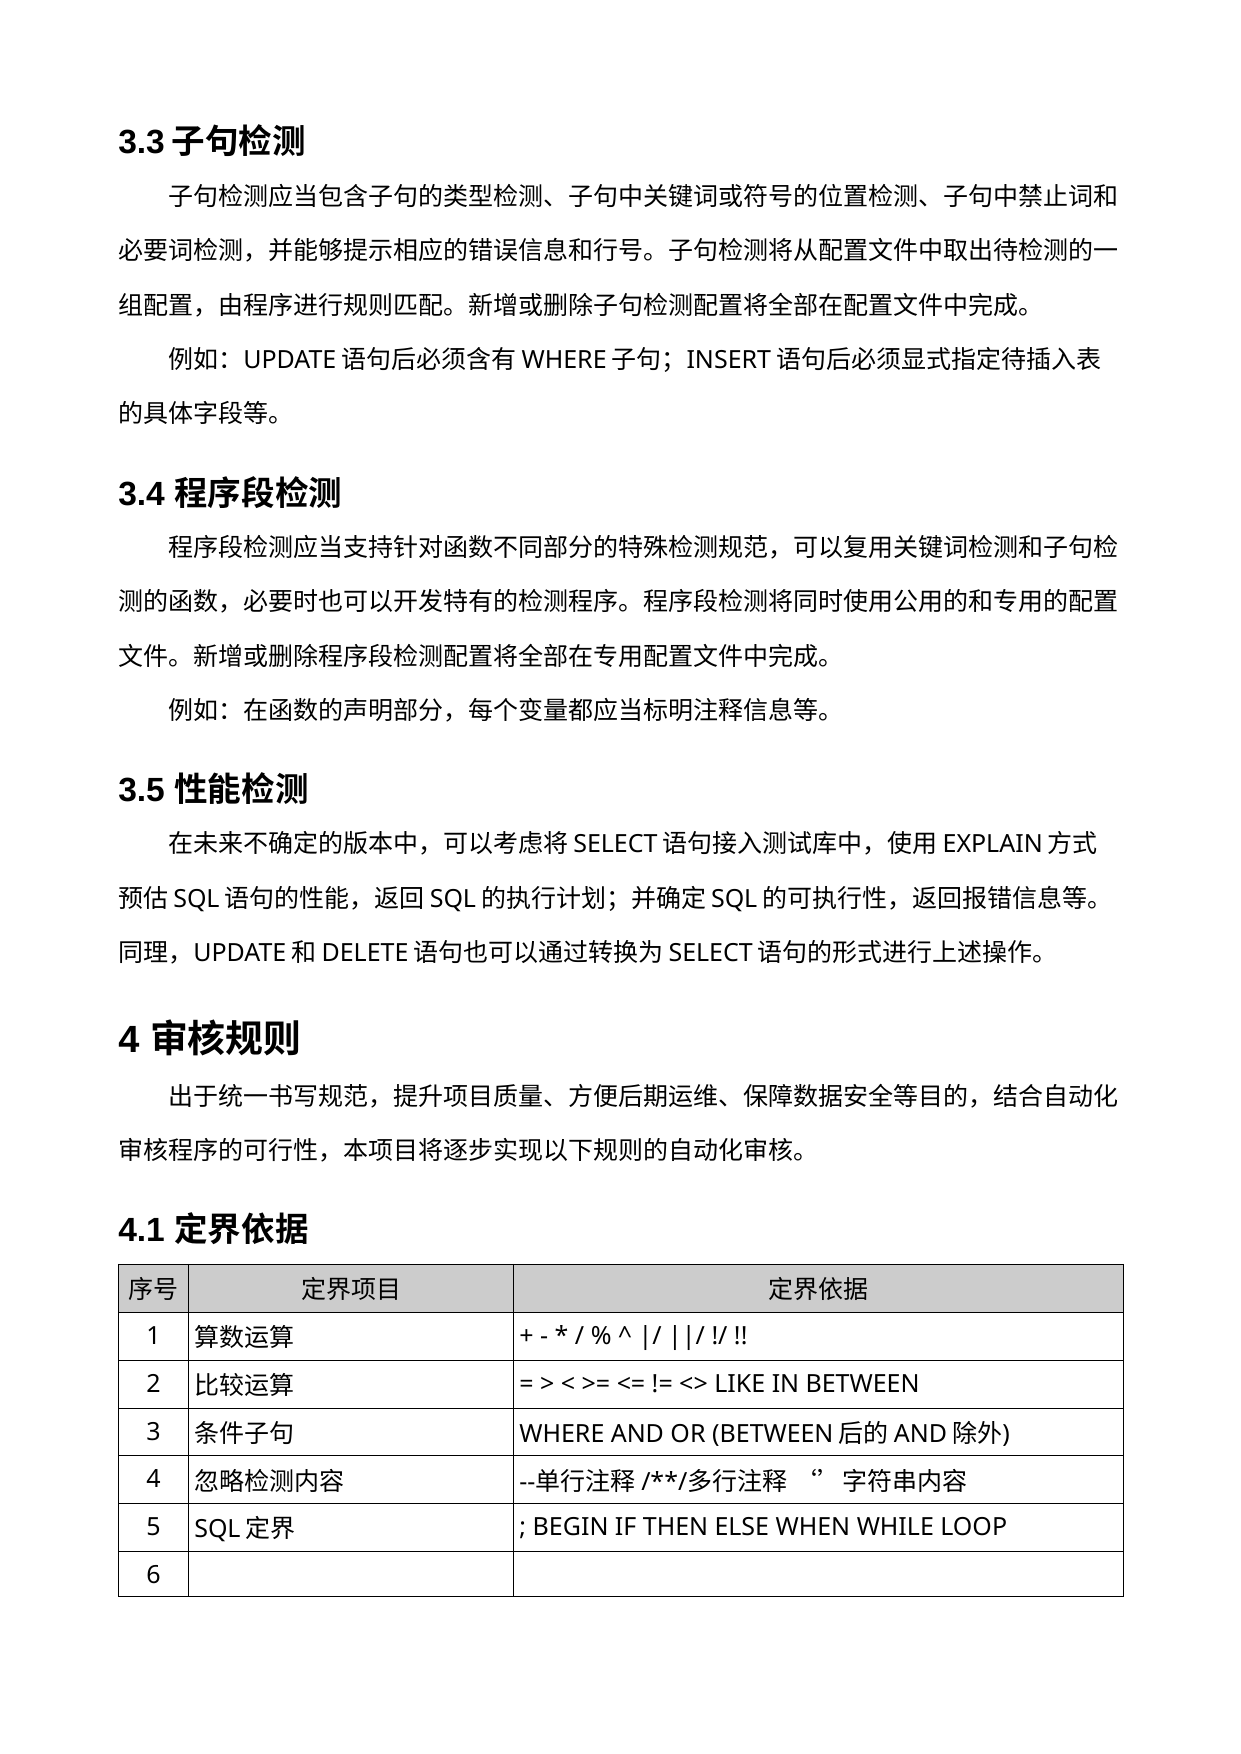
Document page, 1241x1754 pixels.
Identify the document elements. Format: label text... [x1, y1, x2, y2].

table_cell 5 [119, 1504, 188, 1551]
table_cell 条件子句 [189, 1409, 513, 1455]
subtitle 3.3子句检测 [118, 118, 1122, 164]
table_header 序号 [119, 1265, 188, 1312]
text 出于统一书写规范，提升项目质量、方便后期运维、保障数据安全等目的，结合自动化审核程序的可行性，本项目将逐步实现以下规则的自动化审核。 [118, 1076, 1122, 1167]
table_cell 3 [119, 1409, 188, 1455]
text 在未来不确定的版本中，可以考虑将SELECT语句接入测试库中，使用EXPLAIN方式预估SQL语句的性能，返回SQL的执行计划；并确定SQL的可执行性，返回报错信息等。同理，UPDATE和DELETE语句也可以通过转换为SELECT语句的形式进行上述操作。 [118, 824, 1122, 969]
table_cell 6 [119, 1552, 188, 1596]
table_cell 算数运算 [189, 1313, 513, 1359]
table_cell + - * / % ^ |/ ||/ !/ !! [514, 1313, 1123, 1359]
table_cell SQL定界 [189, 1504, 513, 1551]
subtitle 4.1 定界依据 [118, 1206, 1122, 1251]
subtitle 4 审核规则 [118, 1012, 1122, 1064]
text 程序段检测应当支持针对函数不同部分的特殊检测规范，可以复用关键词检测和子句检测的函数，必要时也可以开发特有的检测程序。程序段检测将同时使用公用的和专用的配置文件。新增或删除程序段检测配置将全部在专用配置文件中完成。 [118, 527, 1122, 672]
table_header 定界项目 [189, 1265, 513, 1312]
table_cell 2 [119, 1361, 188, 1407]
table_cell [514, 1552, 1123, 1596]
table_cell ; BEGIN IF THEN ELSE WHEN WHILE LOOP [514, 1504, 1123, 1551]
table_cell 4 [119, 1456, 188, 1503]
text 子句检测应当包含子句的类型检测、子句中关键词或符号的位置检测、子句中禁止词和必要词检测，并能够提示相应的错误信息和行号。子句检测将从配置文件中取出待检测的一组配置，由程序进行规则匹配。新增或删除子句检测配置将全部在配置文件中完成。 [118, 176, 1122, 321]
table_cell 忽略检测内容 [189, 1456, 513, 1503]
text 例如：在函数的声明部分，每个变量都应当标明注释信息等。 [118, 690, 1122, 727]
table_cell 1 [119, 1313, 188, 1359]
table_cell 比较运算 [189, 1361, 513, 1407]
subtitle 3.4 程序段检测 [118, 469, 1122, 515]
table_header 定界依据 [514, 1265, 1123, 1312]
table_cell WHERE AND OR (BETWEEN后的AND除外) [514, 1409, 1123, 1455]
text 例如：UPDATE语句后必须含有WHERE子句；INSERT语句后必须显式指定待插入表的具体字段等。 [118, 339, 1122, 430]
table_cell [189, 1552, 513, 1596]
subtitle 3.5 性能检测 [118, 766, 1122, 811]
table_cell = > < >= <= != <> LIKE IN BETWEEN [514, 1361, 1123, 1407]
table_cell --单行注释 /**/多行注释 ‘’字符串内容 [514, 1456, 1123, 1503]
